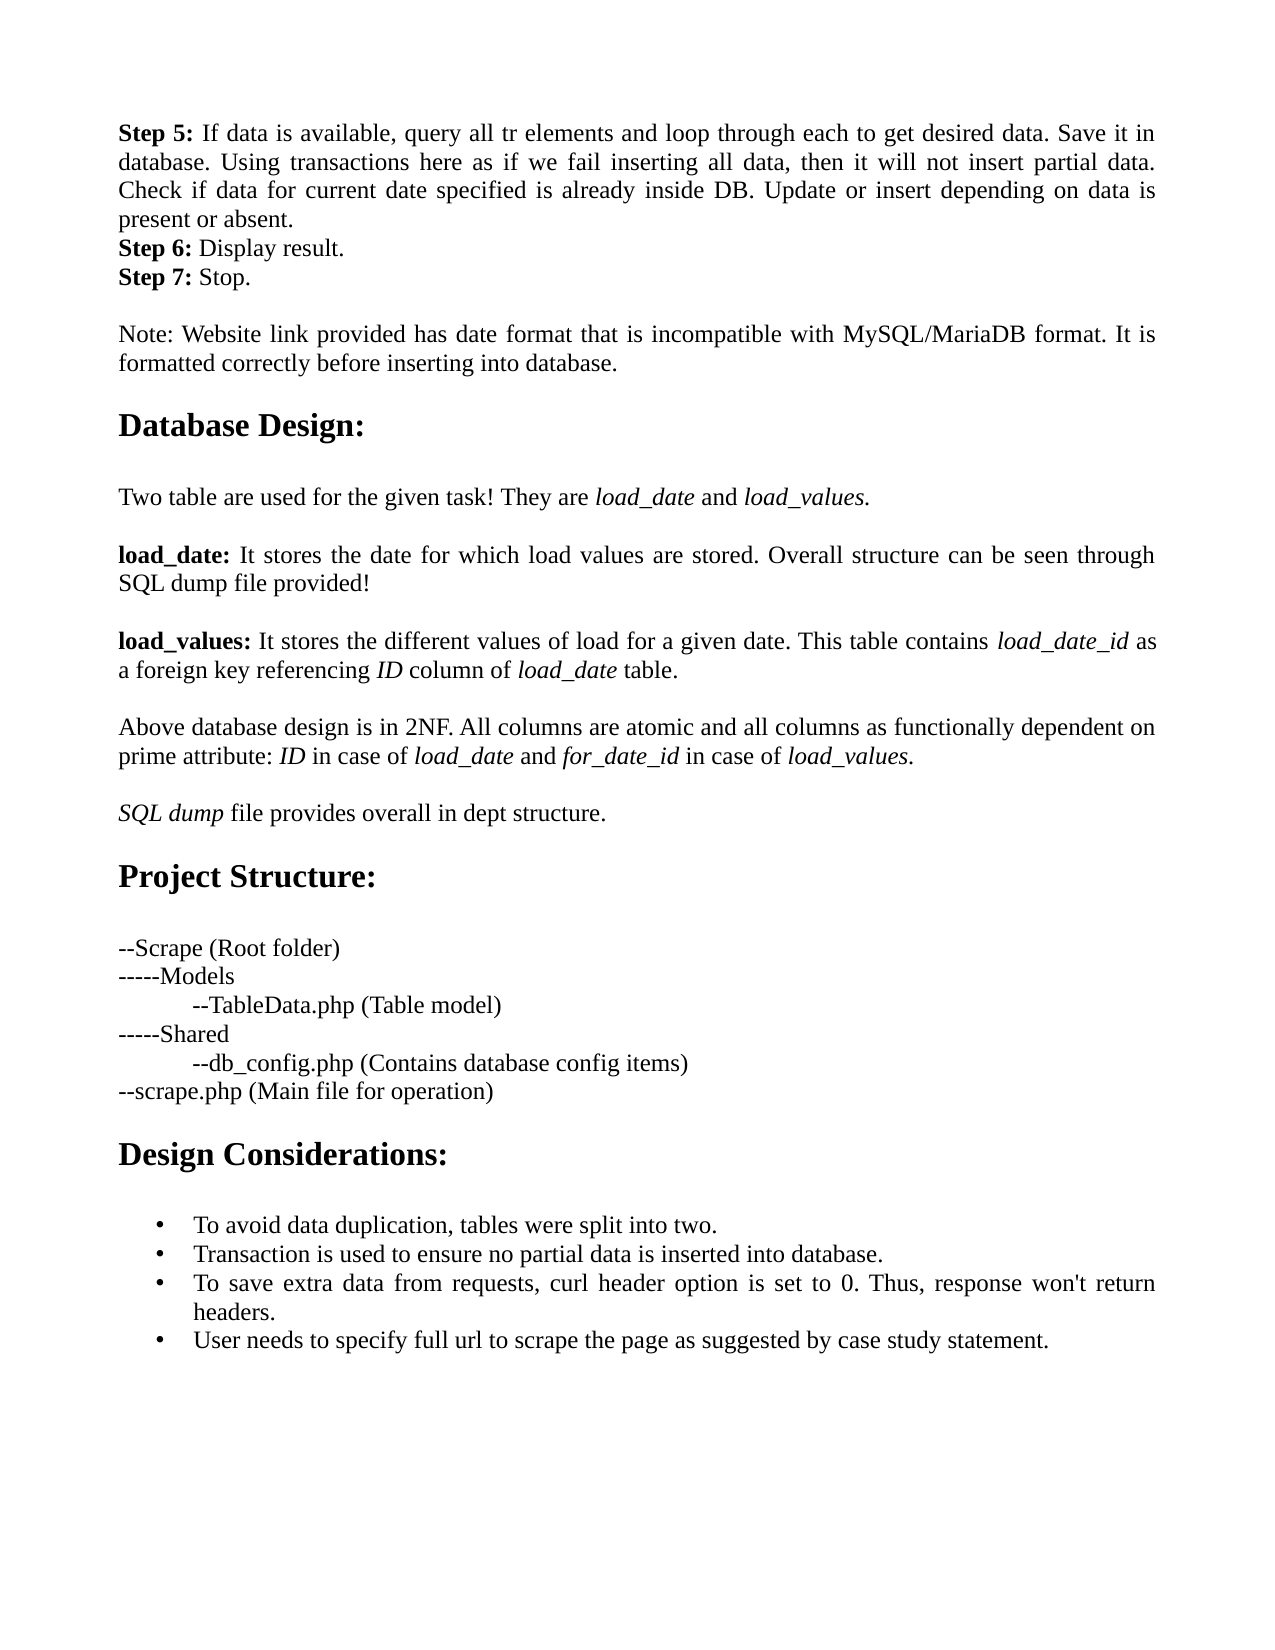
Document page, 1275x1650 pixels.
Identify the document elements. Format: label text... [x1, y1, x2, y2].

text Two table are used for the given task! They are load_date and load_values. [118, 482, 1157, 511]
text -----Shared [118, 1019, 1157, 1048]
text Note: Website link provided has date format that is incompatible with MySQL/MariaDB format. It is formatted correctly before inserting into database. [118, 319, 1157, 377]
text --TableData.php (Table model) [118, 990, 1157, 1019]
text load_values: It stores the different values of load for a given date. This table contains load_date_id as a foreign key referencing ID column of load_date table. [118, 626, 1157, 683]
text --Scrape (Root folder) [118, 933, 1157, 961]
text Step 5: If data is available, query all tr elements and loop through each to get desired data. Save it in database. Using transactions here as if we fail inserting all data, then it will not insert partial data. Check if data for current date specified is already inside DB. Update or insert depending on data is present or absent. [118, 118, 1157, 233]
list To save extra data from requests, curl header option is set to 0. Thus, response won't return headers. [156, 1268, 1157, 1326]
text Above database design is in 2NF. All columns are atomic and all columns as functionally dependent on prime attribute: ID in case of load_date and for_date_id in case of load_values. [118, 712, 1157, 770]
text Database Design: [118, 406, 1157, 444]
text load_date: It stores the date for which load values are stored. Overall structure can be seen through SQL dump file provided! [118, 540, 1157, 597]
text SQL dump file provides overall in dept structure. [118, 798, 1157, 827]
text Step 7: Stop. [118, 262, 1157, 291]
text -----Models [118, 961, 1157, 990]
text --db_config.php (Contains database config items) [118, 1048, 1157, 1076]
text Step 6: Display result. [118, 233, 1157, 262]
list To avoid data duplication, tables were split into two. [156, 1211, 1157, 1239]
list User needs to specify full url to scrape the page as suggested by case study statement. [156, 1326, 1157, 1354]
text --scrape.php (Main file for operation) [118, 1076, 1157, 1105]
text Project Structure: [118, 856, 1157, 894]
list Transaction is used to ensure no partial data is inserted into database. [156, 1239, 1157, 1268]
text Design Considerations: [118, 1134, 1157, 1172]
